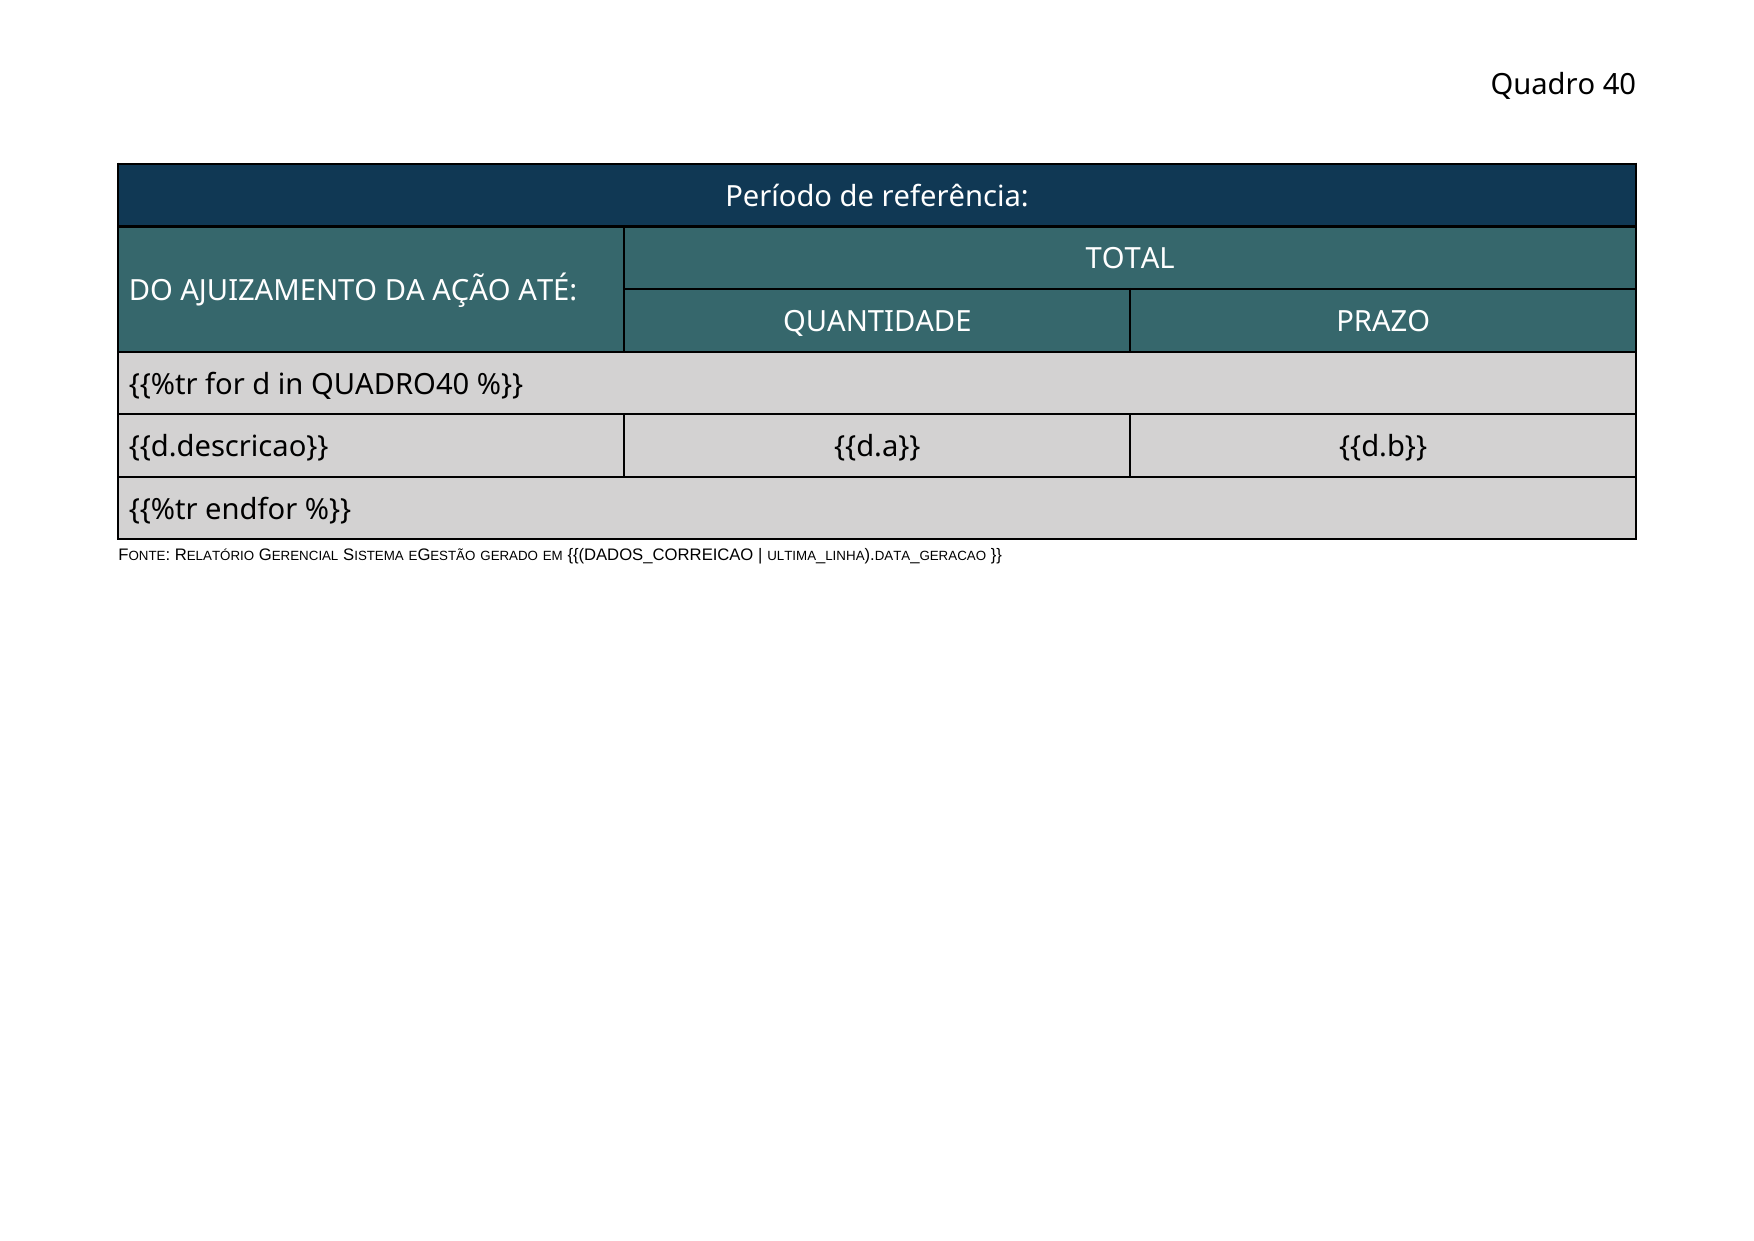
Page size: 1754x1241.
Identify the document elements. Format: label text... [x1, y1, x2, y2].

table_cell {{d.a}} [625, 415, 1129, 476]
table_cell DO AJUIZAMENTO DA AÇÃO ATÉ: [119, 228, 623, 351]
table_cell PRAZO [1131, 290, 1635, 351]
text Quadro 40 [118, 63, 1636, 103]
table_cell {{d.descricao}} [119, 415, 623, 476]
table_cell {{%tr endfor %}} [119, 478, 1635, 538]
table_cell QUANTIDADE [625, 290, 1129, 351]
text Fonte: Relatório Gerencial Sistema eGestão gerado em {{(DADOS_CORREICAO | ultima_linha).data_geracao }} [118, 544, 1636, 564]
table_cell {{%tr for d in QUADRO40 %}} [119, 353, 1635, 413]
table_cell {{d.b}} [1131, 415, 1635, 476]
table_header Período de referência: [119, 165, 1635, 225]
table_cell TOTAL [625, 228, 1635, 288]
